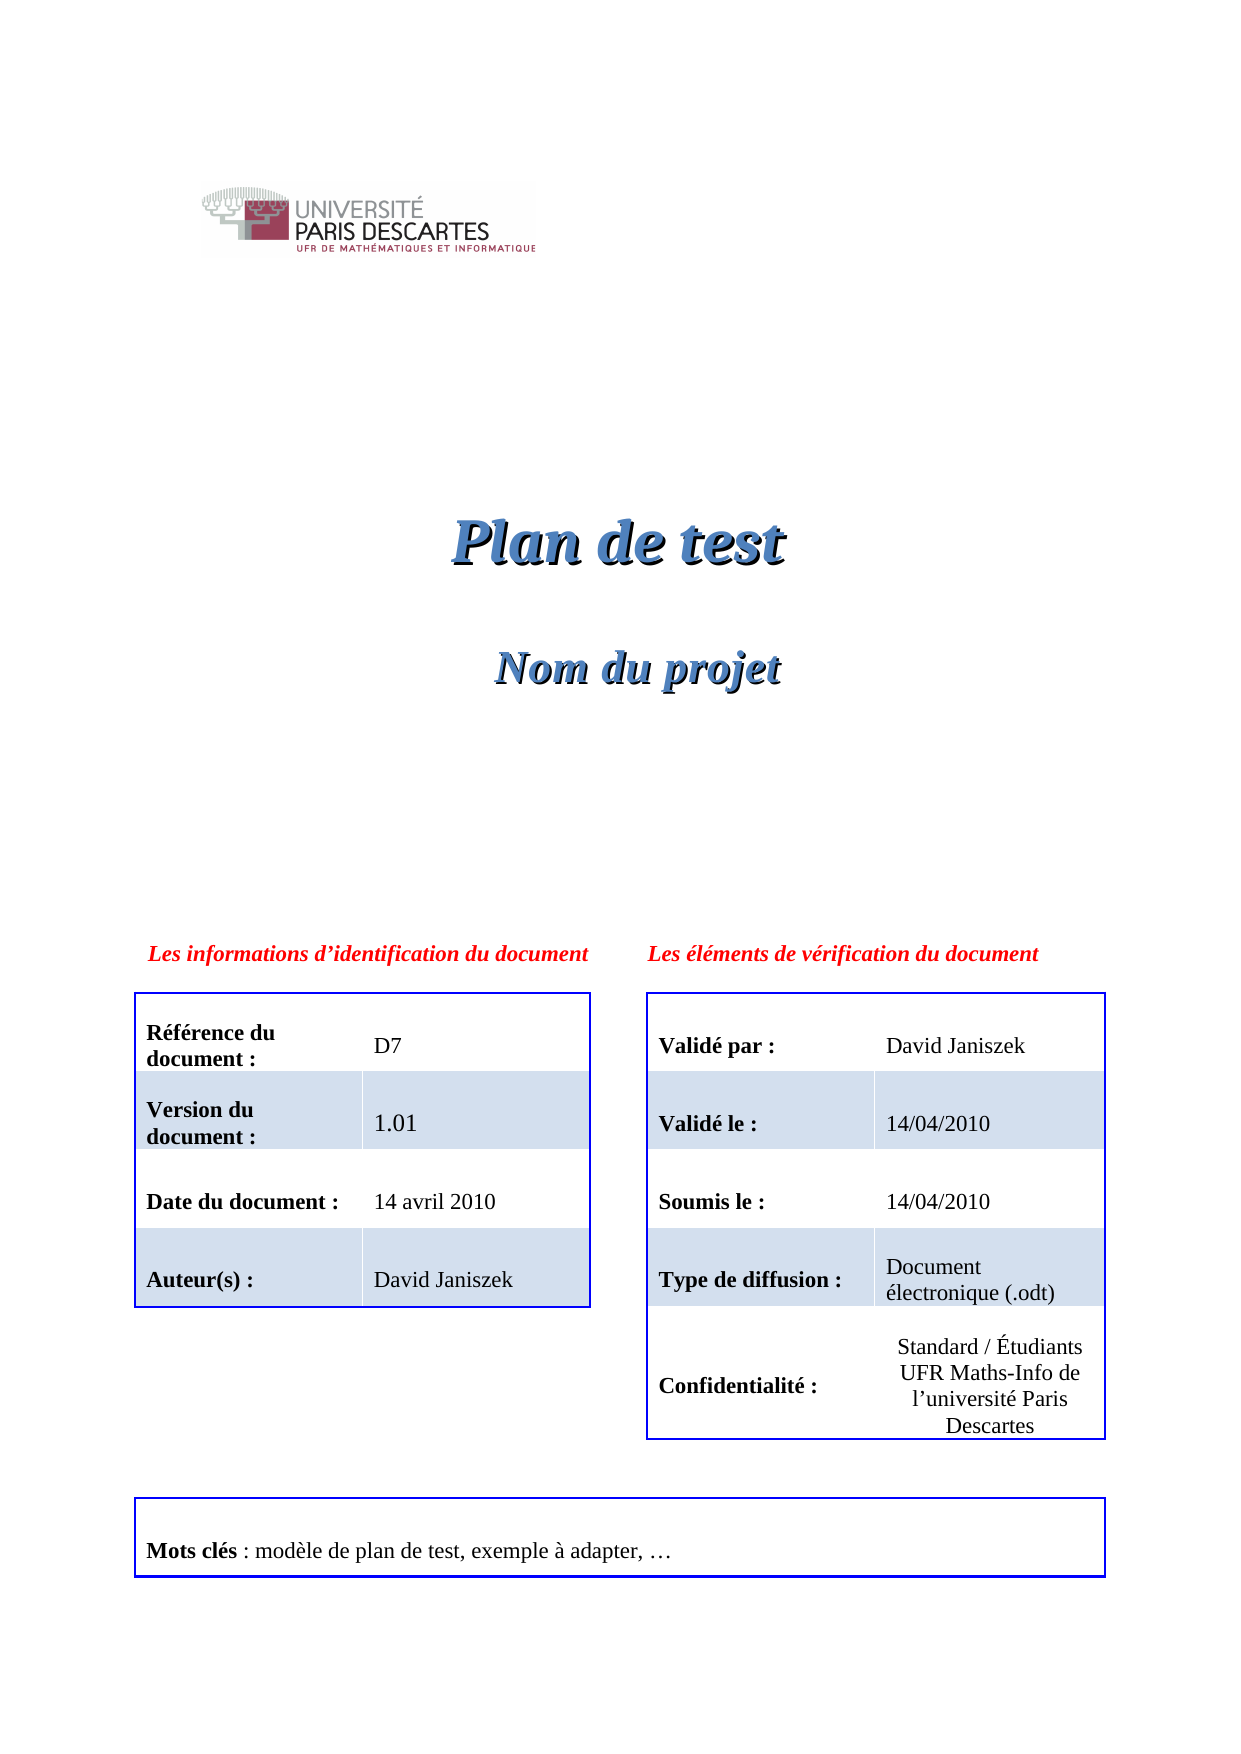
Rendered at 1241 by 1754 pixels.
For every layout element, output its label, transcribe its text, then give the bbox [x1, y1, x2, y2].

table_cell David Janiszek [363, 1228, 589, 1306]
table_cell [875, 1440, 1105, 1497]
table_header David Janiszek [875, 994, 1104, 1071]
table_header D7 [363, 994, 589, 1071]
table_cell [647, 1440, 874, 1497]
table_cell Validé le : [648, 1071, 874, 1149]
table_cell Mots clés : modèle de plan de test, exemple à adapter, … [136, 1499, 1104, 1575]
table_cell [591, 1228, 646, 1306]
text Les informations d’identification du document Les éléments de vérification du document [148, 940, 1092, 967]
table_cell [135, 1438, 362, 1497]
subtitle Nom du projet [148, 639, 1092, 692]
table_cell [363, 1438, 590, 1497]
table_cell [591, 1071, 646, 1149]
table_cell 14/04/2010 [875, 1150, 1104, 1228]
picture [201, 181, 536, 258]
table_cell Standard / Étudiants UFR Maths-Info de l’université Paris Descartes [875, 1306, 1104, 1438]
table_cell Auteur(s) : [136, 1228, 362, 1306]
table_cell [590, 1438, 647, 1497]
table_cell 14 avril 2010 [363, 1150, 589, 1228]
table_cell Type de diffusion : [648, 1228, 874, 1306]
table_cell Confidentialité : [648, 1306, 874, 1438]
table_header [591, 992, 646, 1071]
table_cell Document électronique (.odt) [875, 1228, 1104, 1306]
title Plan de test [148, 506, 1092, 578]
table_cell Version du document : [136, 1071, 362, 1149]
table_cell [591, 1150, 646, 1228]
table_cell [363, 1308, 590, 1438]
table_header Référence du document : [136, 994, 362, 1071]
table_cell 1.01 [363, 1071, 589, 1149]
table_cell [135, 1308, 362, 1438]
table_cell Date du document : [136, 1150, 362, 1228]
table_cell 14/04/2010 [875, 1071, 1104, 1149]
table_cell Soumis le : [648, 1150, 874, 1228]
table_cell [590, 1306, 646, 1438]
table_header Validé par : [648, 994, 874, 1071]
